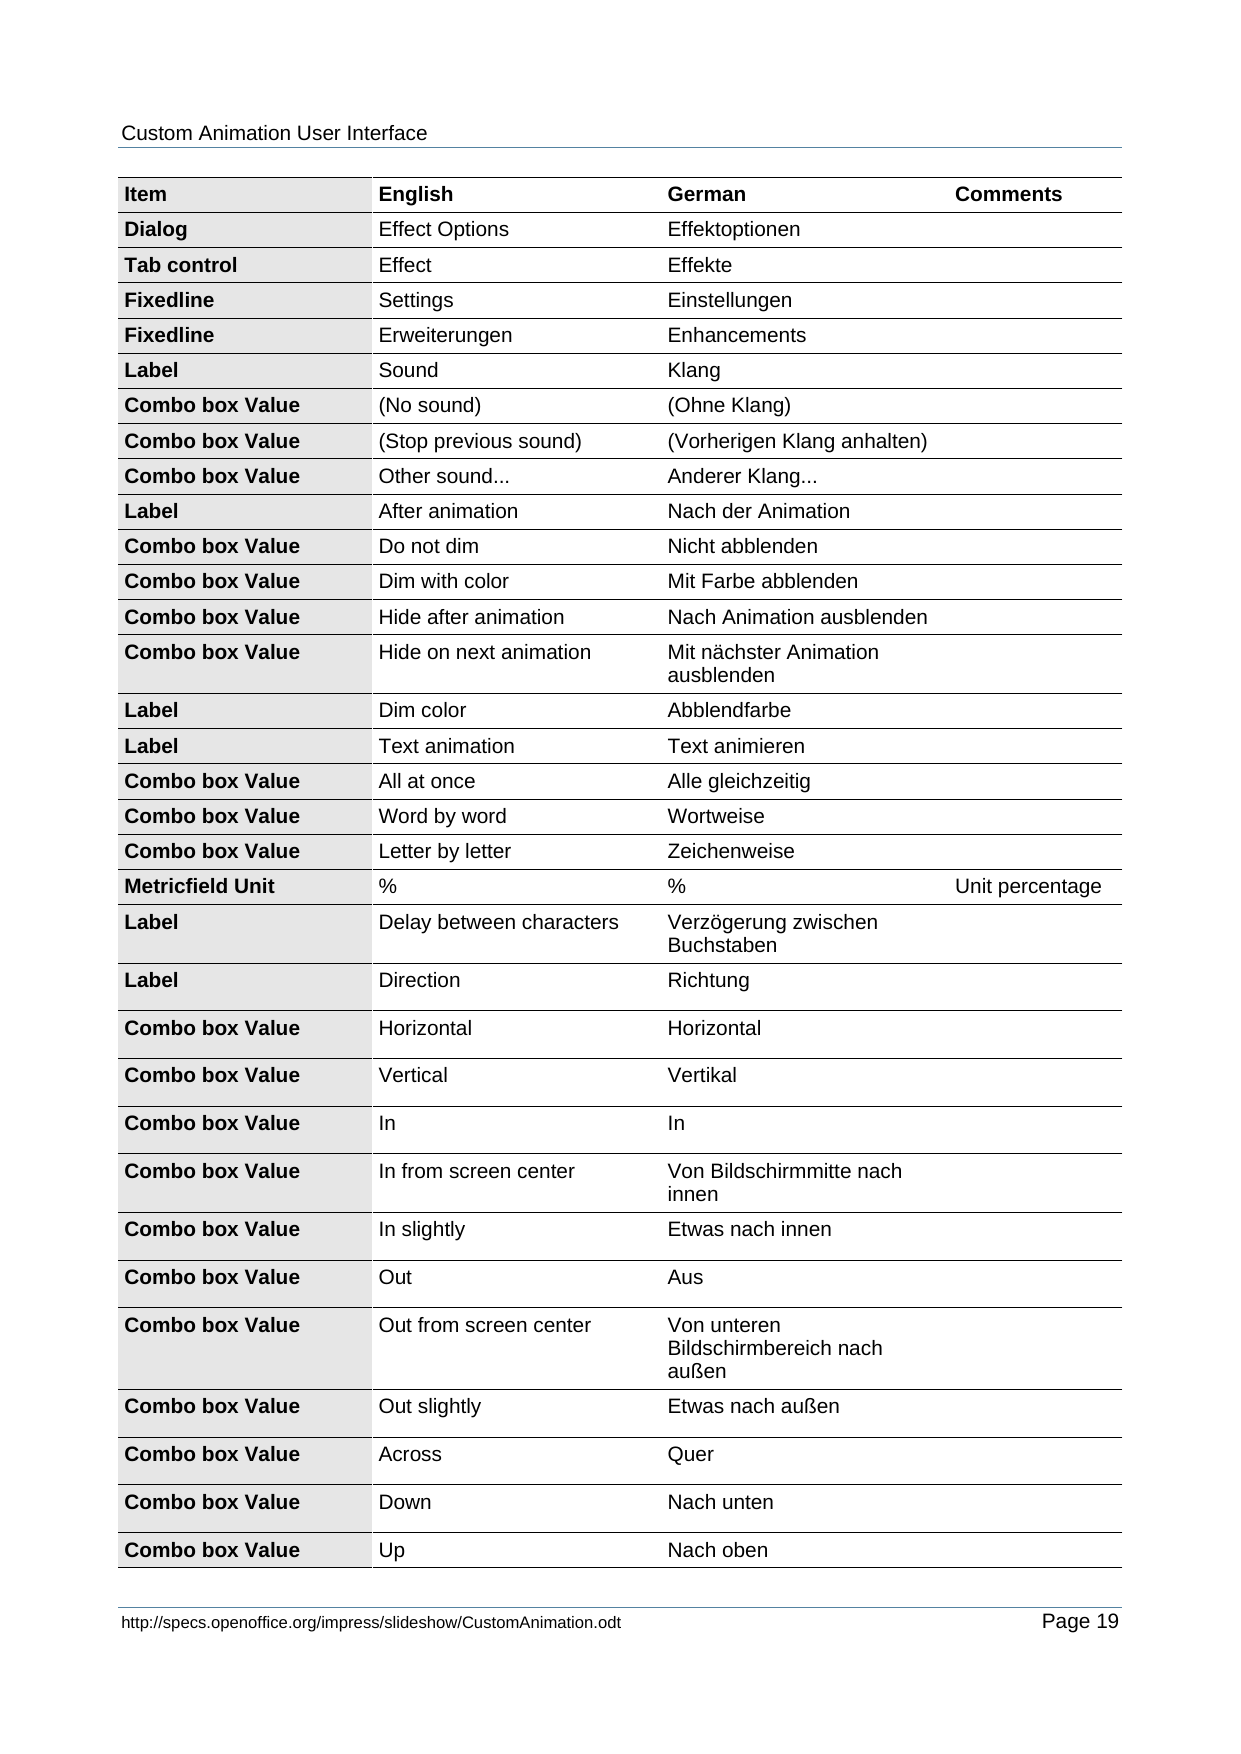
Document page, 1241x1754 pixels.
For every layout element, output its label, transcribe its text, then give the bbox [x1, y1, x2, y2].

table_cell [949, 283, 1122, 318]
table_cell (Ohne Klang) [661, 389, 949, 423]
table_cell [949, 694, 1122, 728]
table_cell (Stop previous sound) [373, 424, 661, 458]
table_cell Verzögerung zwischen Buchstaben [661, 905, 949, 963]
table_cell [949, 835, 1122, 869]
table_cell Label [118, 694, 372, 728]
table_cell Klang [661, 354, 949, 388]
table_cell Sound [373, 354, 661, 388]
table_cell Unit percentage [949, 870, 1122, 904]
table_cell [949, 1438, 1122, 1484]
table_cell Hide after animation [373, 600, 661, 634]
table_cell (No sound) [373, 389, 661, 423]
table_cell [949, 1011, 1122, 1058]
table_cell Combo box Value [118, 1390, 372, 1437]
table_cell Erweiterungen [373, 319, 661, 353]
table_cell Effect Options [373, 213, 661, 247]
table_cell Enhancements [661, 319, 949, 353]
table_cell Combo box Value [118, 1261, 372, 1307]
table_cell Down [373, 1485, 661, 1532]
table_cell [949, 1533, 1122, 1567]
table_cell Dim with color [373, 565, 661, 599]
table_cell Label [118, 905, 372, 963]
table_cell [949, 905, 1122, 963]
table_cell Text animieren [661, 729, 949, 763]
table_cell Combo box Value [118, 1107, 372, 1153]
table_cell Combo box Value [118, 600, 372, 634]
table_cell Mit Farbe abblenden [661, 565, 949, 599]
table_cell In slightly [373, 1213, 661, 1260]
table_cell Alle gleichzeitig [661, 764, 949, 799]
table_cell Combo box Value [118, 635, 372, 693]
table_cell [949, 354, 1122, 388]
table_header German [661, 178, 949, 212]
table_cell Direction [373, 964, 661, 1010]
table_cell Combo box Value [118, 764, 372, 799]
table_cell Combo box Value [118, 424, 372, 458]
table_cell Nach der Animation [661, 495, 949, 529]
table_cell [949, 1485, 1122, 1532]
table_cell [949, 389, 1122, 423]
table_cell [949, 600, 1122, 634]
table_cell Anderer Klang... [661, 459, 949, 494]
table_cell Abblendfarbe [661, 694, 949, 728]
table_cell Label [118, 495, 372, 529]
table_cell Settings [373, 283, 661, 318]
table_cell Label [118, 729, 372, 763]
table_cell In [373, 1107, 661, 1153]
table_cell Combo box Value [118, 389, 372, 423]
table_cell Horizontal [373, 1011, 661, 1058]
table_cell [949, 764, 1122, 799]
table_cell [949, 213, 1122, 247]
table_cell [949, 530, 1122, 564]
table_cell [949, 1107, 1122, 1153]
table_cell Other sound... [373, 459, 661, 494]
table_cell Combo box Value [118, 1154, 372, 1212]
table_cell [949, 635, 1122, 693]
table_header Item [118, 178, 372, 212]
table_header English [373, 178, 661, 212]
table_header Comments [949, 178, 1122, 212]
table_cell Hide on next animation [373, 635, 661, 693]
table_cell Von unteren Bildschirmbereich nach außen [661, 1308, 949, 1389]
table_cell % [373, 870, 661, 904]
table_cell Dim color [373, 694, 661, 728]
table_cell Do not dim [373, 530, 661, 564]
table_cell [949, 1261, 1122, 1307]
table_cell [949, 1390, 1122, 1437]
table_cell Etwas nach außen [661, 1390, 949, 1437]
table_cell Etwas nach innen [661, 1213, 949, 1260]
table_cell Tab control [118, 248, 372, 282]
table_cell After animation [373, 495, 661, 529]
table_cell Vertikal [661, 1059, 949, 1106]
table_cell Letter by letter [373, 835, 661, 869]
table_cell Effektoptionen [661, 213, 949, 247]
table_cell Nach unten [661, 1485, 949, 1532]
table_cell Combo box Value [118, 1059, 372, 1106]
table_cell In [661, 1107, 949, 1153]
table_cell Combo box Value [118, 1533, 372, 1567]
table_cell Label [118, 964, 372, 1010]
table_cell [949, 319, 1122, 353]
table_cell Wortweise [661, 800, 949, 834]
table_cell [949, 1213, 1122, 1260]
table_cell [949, 1059, 1122, 1106]
table_cell [949, 495, 1122, 529]
table_cell Nicht abblenden [661, 530, 949, 564]
table_cell Effect [373, 248, 661, 282]
table_cell Up [373, 1533, 661, 1567]
table_cell Across [373, 1438, 661, 1484]
table_cell Word by word [373, 800, 661, 834]
table_cell Combo box Value [118, 459, 372, 494]
table_cell [949, 424, 1122, 458]
table_cell Label [118, 354, 372, 388]
table_cell [949, 248, 1122, 282]
table_cell Fixedline [118, 283, 372, 318]
table_cell Metricfield Unit [118, 870, 372, 904]
table_cell Einstellungen [661, 283, 949, 318]
table_cell Combo box Value [118, 1213, 372, 1260]
table_cell [949, 459, 1122, 494]
table_cell Horizontal [661, 1011, 949, 1058]
table_cell Nach oben [661, 1533, 949, 1567]
table_cell Richtung [661, 964, 949, 1010]
table_cell Quer [661, 1438, 949, 1484]
table_cell All at once [373, 764, 661, 799]
table_cell [949, 1308, 1122, 1389]
table_cell In from screen center [373, 1154, 661, 1212]
table_cell Aus [661, 1261, 949, 1307]
table_cell Vertical [373, 1059, 661, 1106]
table_cell Text animation [373, 729, 661, 763]
table_cell Combo box Value [118, 800, 372, 834]
table_cell Out slightly [373, 1390, 661, 1437]
table_cell [949, 565, 1122, 599]
table_cell Dialog [118, 213, 372, 247]
table_cell [949, 1154, 1122, 1212]
table_cell Combo box Value [118, 565, 372, 599]
table_cell Fixedline [118, 319, 372, 353]
table_cell Delay between characters [373, 905, 661, 963]
table_cell Effekte [661, 248, 949, 282]
table_cell Von Bildschirmmitte nach innen [661, 1154, 949, 1212]
table_cell Combo box Value [118, 1485, 372, 1532]
table_cell Out [373, 1261, 661, 1307]
table_cell Combo box Value [118, 835, 372, 869]
table_cell Zeichenweise [661, 835, 949, 869]
table_cell (Vorherigen Klang anhalten) [661, 424, 949, 458]
table_cell Combo box Value [118, 530, 372, 564]
table_cell Combo box Value [118, 1308, 372, 1389]
table_cell Combo box Value [118, 1011, 372, 1058]
table_cell [949, 964, 1122, 1010]
table_cell % [661, 870, 949, 904]
table_cell Mit nächster Animation ausblenden [661, 635, 949, 693]
table_cell [949, 729, 1122, 763]
table_cell Out from screen center [373, 1308, 661, 1389]
table_cell Nach Animation ausblenden [661, 600, 949, 634]
table_cell [949, 800, 1122, 834]
table_cell Combo box Value [118, 1438, 372, 1484]
